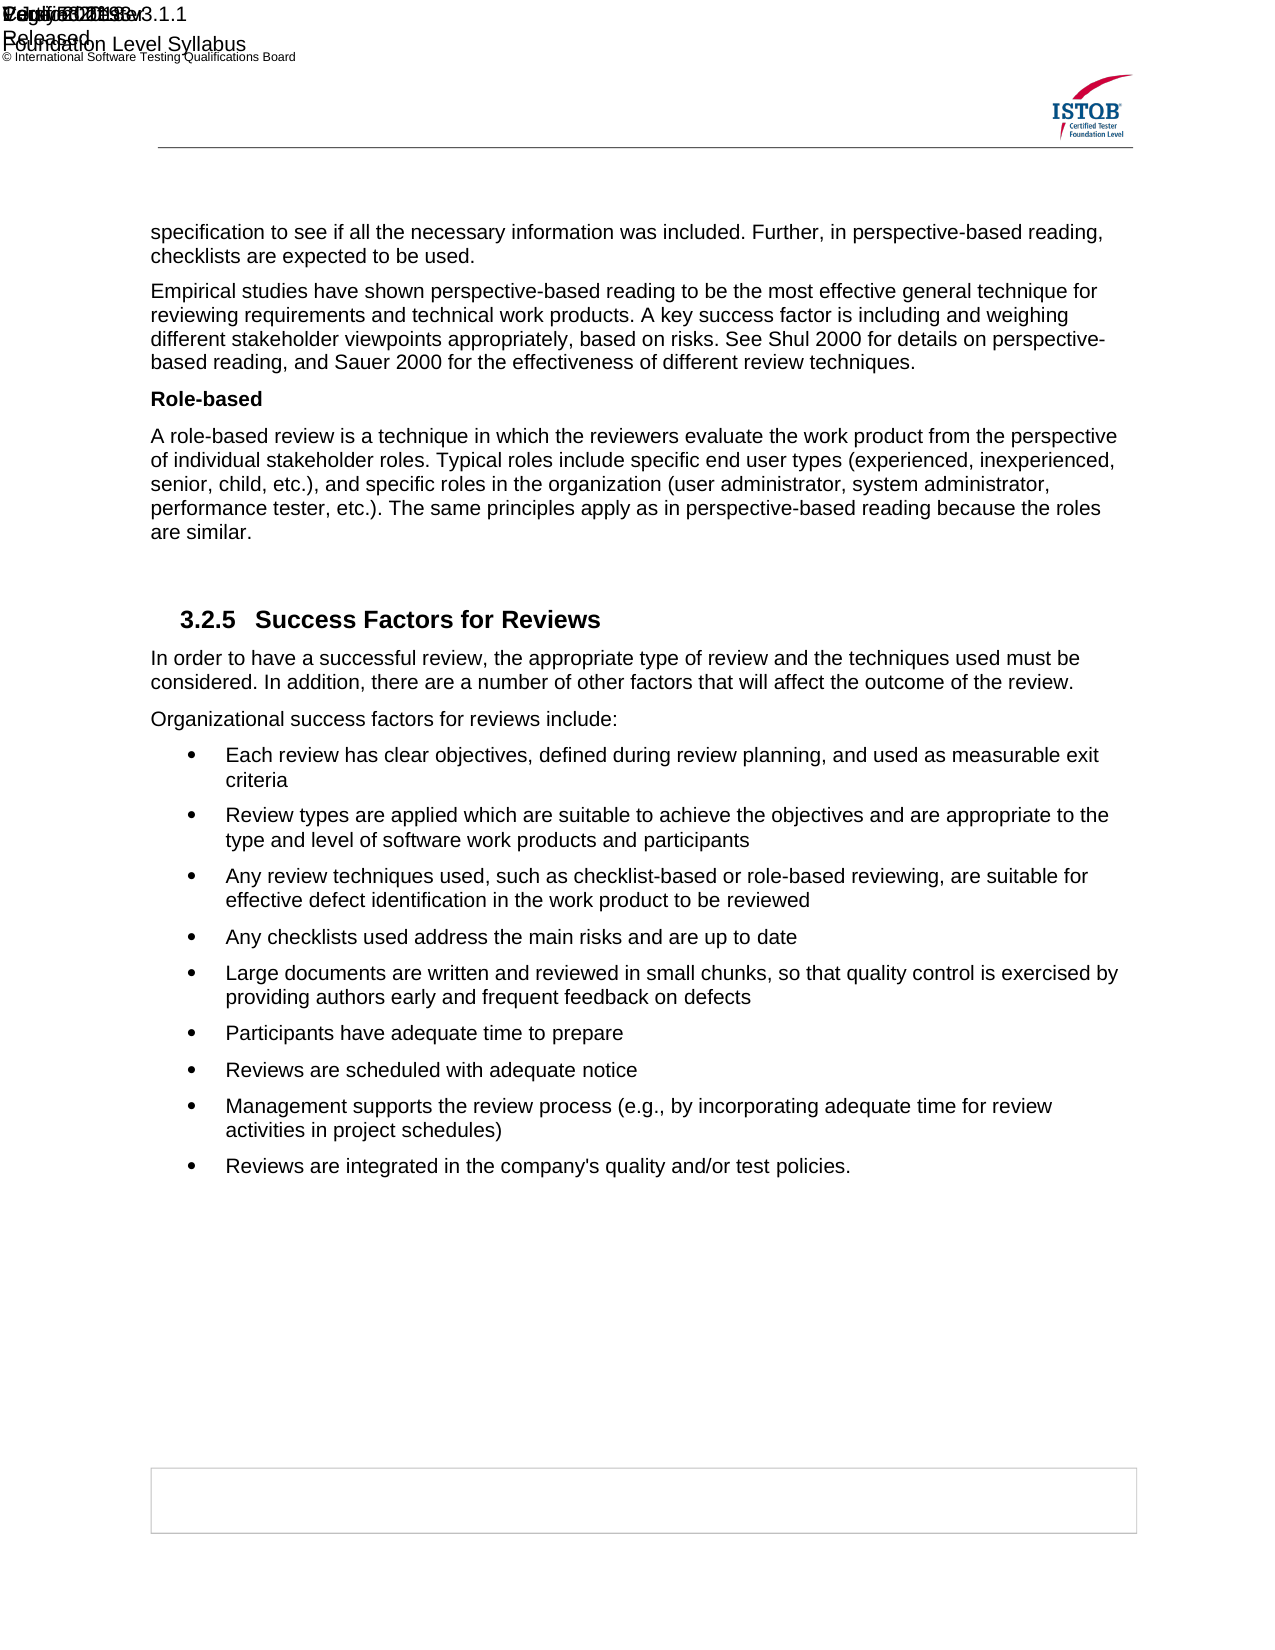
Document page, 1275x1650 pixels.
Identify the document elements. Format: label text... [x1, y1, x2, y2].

list Any checklists used address the main risks and are up to date [188, 924, 1150, 948]
text Organizational success factors for reviews include: [150, 707, 1150, 731]
list Participants have adequate time to prepare [188, 1021, 1150, 1045]
picture [1036, 58, 1148, 161]
list Any review techniques used, such as checklist-based or role-based reviewing, are suitable for effective defect identification in the work product to be reviewed [188, 864, 1090, 912]
list Review types are applied which are suitable to achieve the objectives and are appropriate to the type and level of software work products and participants [188, 803, 1111, 851]
text Empirical studies have shown perspective-based reading to be the most effective general technique for reviewing requirements and technical work products. A key success factor is including and weighing different stakeholder viewpoints appropriately, based on risks. See Shul 2000 for details on perspective- based reading, and Sauer 2000 for the effectiveness of different review techniques. [150, 280, 1109, 374]
list Each review has clear objectives, defined during review planning, and used as measurable exit criteria [188, 743, 1100, 791]
subtitle Role-based [150, 387, 1150, 411]
list Reviews are scheduled with adequate notice [188, 1058, 1150, 1082]
subtitle Success Factors for Reviews [180, 605, 1150, 634]
list Reviews are integrated in the company's quality and/or test policies. [188, 1154, 1150, 1178]
text In order to have a successful review, the appropriate type of review and the techniques used must be considered. In addition, there are a number of other factors that will affect the outcome of the review. [150, 646, 1084, 694]
list Large documents are written and reviewed in small chunks, so that quality control is exercised by providing authors early and frequent feedback on defects [188, 961, 1120, 1008]
text A role-based review is a technique in which the reviewers evaluate the work product from the perspective of individual stakeholder roles. Typical roles include specific end user types (experienced, inexperienced, senior, child, etc.), and specific roles in the organization (user administrator, system administrator, performance tester, etc.). The same principles apply as in perspective-based reading because the roles are similar. [150, 424, 1121, 543]
list Management supports the review process (e.g., by incorporating adequate time for review activities in project schedules) [188, 1093, 1054, 1142]
text specification to see if all the necessary information was included. Further, in perspective-based reading, checklists are expected to be used. [150, 219, 1107, 267]
